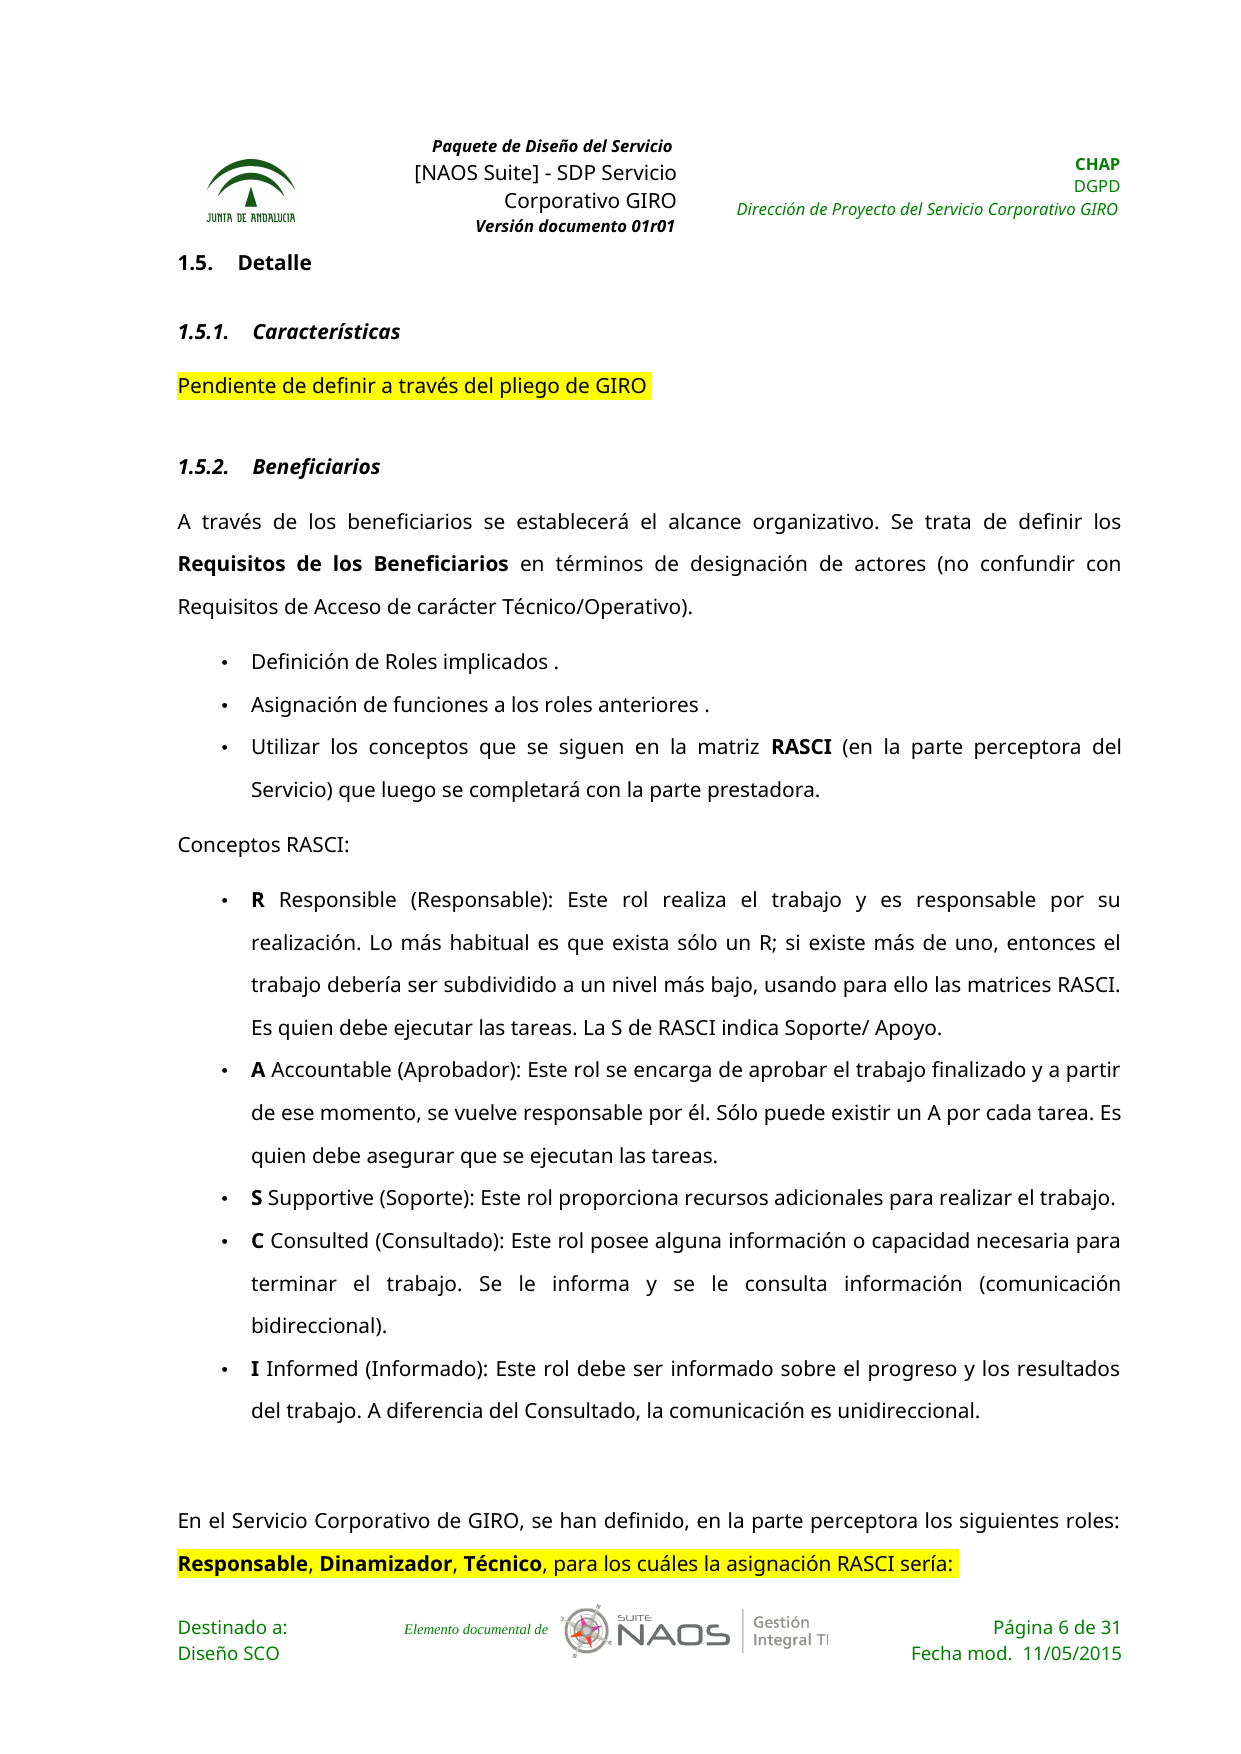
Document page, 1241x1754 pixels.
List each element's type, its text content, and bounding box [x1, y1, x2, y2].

text A través de los beneficiarios se establecerá el alcance organizativo. Se trata de definir los Requisitos de los Beneficiarios en términos de designación de actores (no confundir con Requisitos de Acceso de carácter Técnico/Operativo). [177, 507, 1122, 621]
list R Responsible (Responsable): Este rol realiza el trabajo y es responsable por su realización. Lo más habitual es que exista sólo un R; si existe más de uno, entonces el trabajo debería ser subdividido a un nivel más bajo, usando para ello las matrices RASCI. Es quien debe ejecutar las tareas. La S de RASCI indica Soporte/ Apoyo. [221, 885, 1122, 1041]
subtitle Beneficiarios [177, 452, 1122, 480]
text Conceptos RASCI: [177, 830, 1122, 858]
picture [560, 1604, 829, 1658]
subtitle Características [177, 317, 1122, 346]
list A Accountable (Aprobador): Este rol se encarga de aprobar el trabajo finalizado y a partir de ese momento, se vuelve responsable por él. Sólo puede existir un A por cada tarea. Es quien debe asegurar que se ejecutan las tareas. [221, 1056, 1122, 1169]
subtitle Detalle [177, 248, 1122, 277]
picture [201, 159, 298, 226]
list I Informed (Informado): Este rol debe ser informado sobre el progreso y los resultados del trabajo. A diferencia del Consultado, la comunicación es unidireccional. [221, 1354, 1122, 1425]
list S Supportive (Soporte): Este rol proporciona recursos adicionales para realizar el trabajo. [221, 1183, 1122, 1212]
list C Consulted (Consultado): Este rol posee alguna información o capacidad necesaria para terminar el trabajo. Se le informa y se le consulta información (comunicación bidireccional). [221, 1226, 1122, 1340]
list Asignación de funciones a los roles anteriores . [221, 690, 1122, 718]
text En el Servicio Corporativo de GIRO, se han definido, en la parte perceptora los siguientes roles: Responsable, Dinamizador, Técnico, para los cuáles la asignación RASCI sería: [177, 1507, 1122, 1578]
list Utilizar los conceptos que se siguen en la matriz RASCI (en la parte perceptora del Servicio) que luego se completará con la parte prestadora. [221, 732, 1122, 803]
text Pendiente de definir a través del pliego de GIRO [177, 372, 1122, 400]
list Definición de Roles implicados . [221, 647, 1122, 676]
